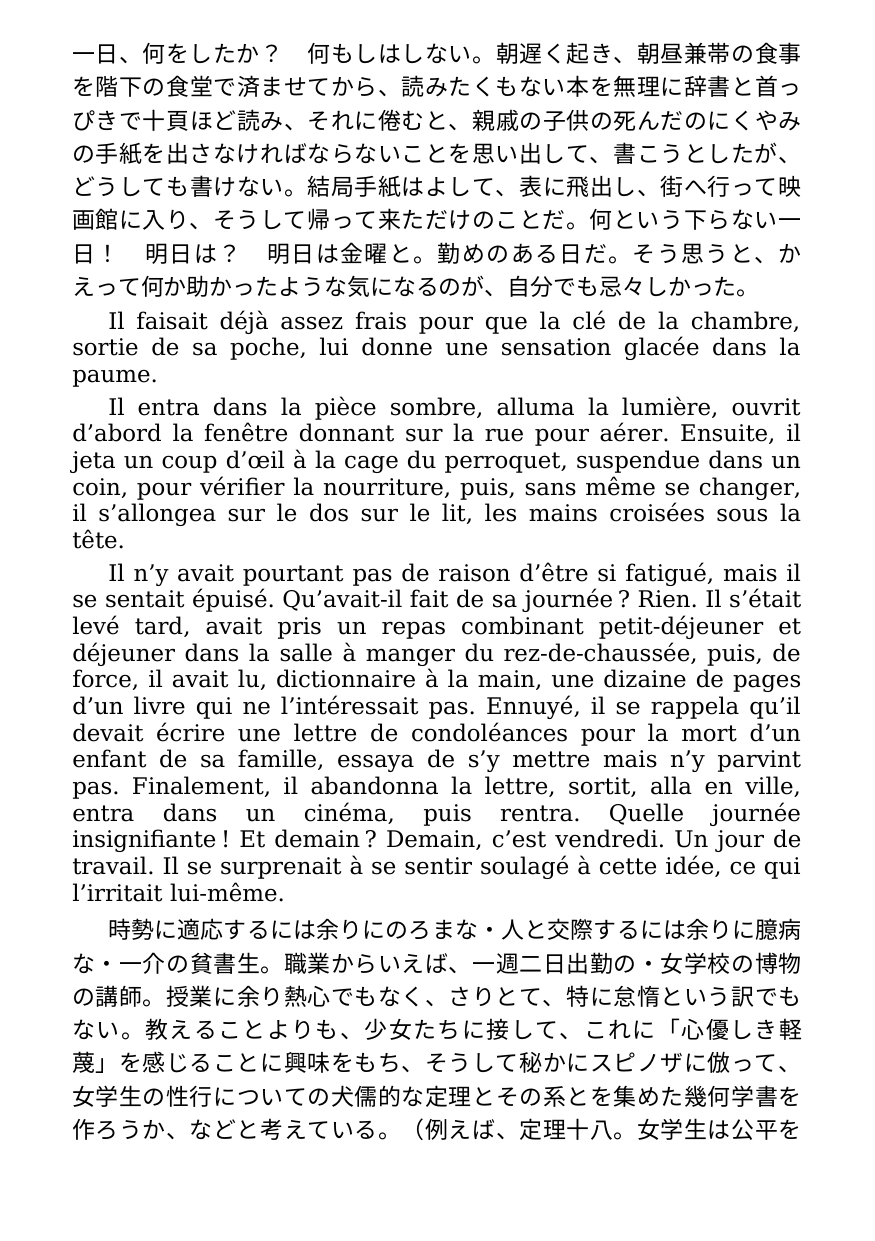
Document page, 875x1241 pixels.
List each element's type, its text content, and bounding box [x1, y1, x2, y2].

text 時勢に適応するには余りにのろまな・人と交際するには余りに臆病な・一介の貧書生。職業からいえば、一週二日出勤の・女学校の博物の講師。授業に余り熱心でもなく、さりとて、特に怠惰という訳でもない。教えることよりも、少女たちに接して、これに「心優しき軽蔑」を感じることに興味をもち、そうして秘かにスピノザに倣って、女学生の性行についての犬儒的な定理とその系とを集めた幾何学書を作ろうか、などと考えている。（例えば、定理十八。女学生は公平を [72, 912, 802, 1145]
text Il faisait déjà assez frais pour que la clé de la chambre, sortie de sa poche, lui donne une sensation glacée dans la paume. [72, 308, 802, 388]
text 一日、何をしたか？ 何もしはしない。朝遅く起き、朝昼兼帯の食事を階下の食堂で済ませてから、読みたくもない本を無理に辞書と首っぴきで十頁ほど読み、それに倦むと、親戚の子供の死んだのにくやみの手紙を出さなければならないことを思い出して、書こうとしたが、どうしても書けない。結局手紙はよして、表に飛出し、街へ行って映画館に入り、そうして帰って来ただけのことだ。何という下らない一日！ 明日は？ 明日は金曜と。勤めのある日だ。そう思うと、かえって何か助かったような気になるのが、自分でも忌々しかった。 [72, 36, 802, 302]
text Il entra dans la pièce sombre, alluma la lumière, ouvrit d’abord la fenêtre donnant sur la rue pour aérer. Ensuite, il jeta un coup d’œil à la cage du perroquet, suspendue dans un coin, pour vérifier la nourriture, puis, sans même se changer, il s’allongea sur le dos sur le lit, les mains croisées sous la tête. [72, 394, 802, 554]
text Il n’y avait pourtant pas de raison d’être si fatigué, mais il se sentait épuisé. Qu’avait-il fait de sa journée ? Rien. Il s’était levé tard, avait pris un repas combinant petit-déjeuner et déjeuner dans la salle à manger du rez-de-chaussée, puis, de force, il avait lu, dictionnaire à la main, une dizaine de pages d’un livre qui ne l’intéressait pas. Ennuyé, il se rappela qu’il devait écrire une lettre de condoléances pour la mort d’un enfant de sa famille, essaya de s’y mettre mais n’y parvint pas. Finalement, il abandonna la lettre, sortit, alla en ville, entra dans un cinéma, puis rentra. Quelle journée insignifiante ! Et demain ? Demain, c’est vendredi. Un jour de travail. Il se surprenait à se sentir soulagé à cette idée, ce qui l’irritait lui-même. [72, 560, 802, 906]
